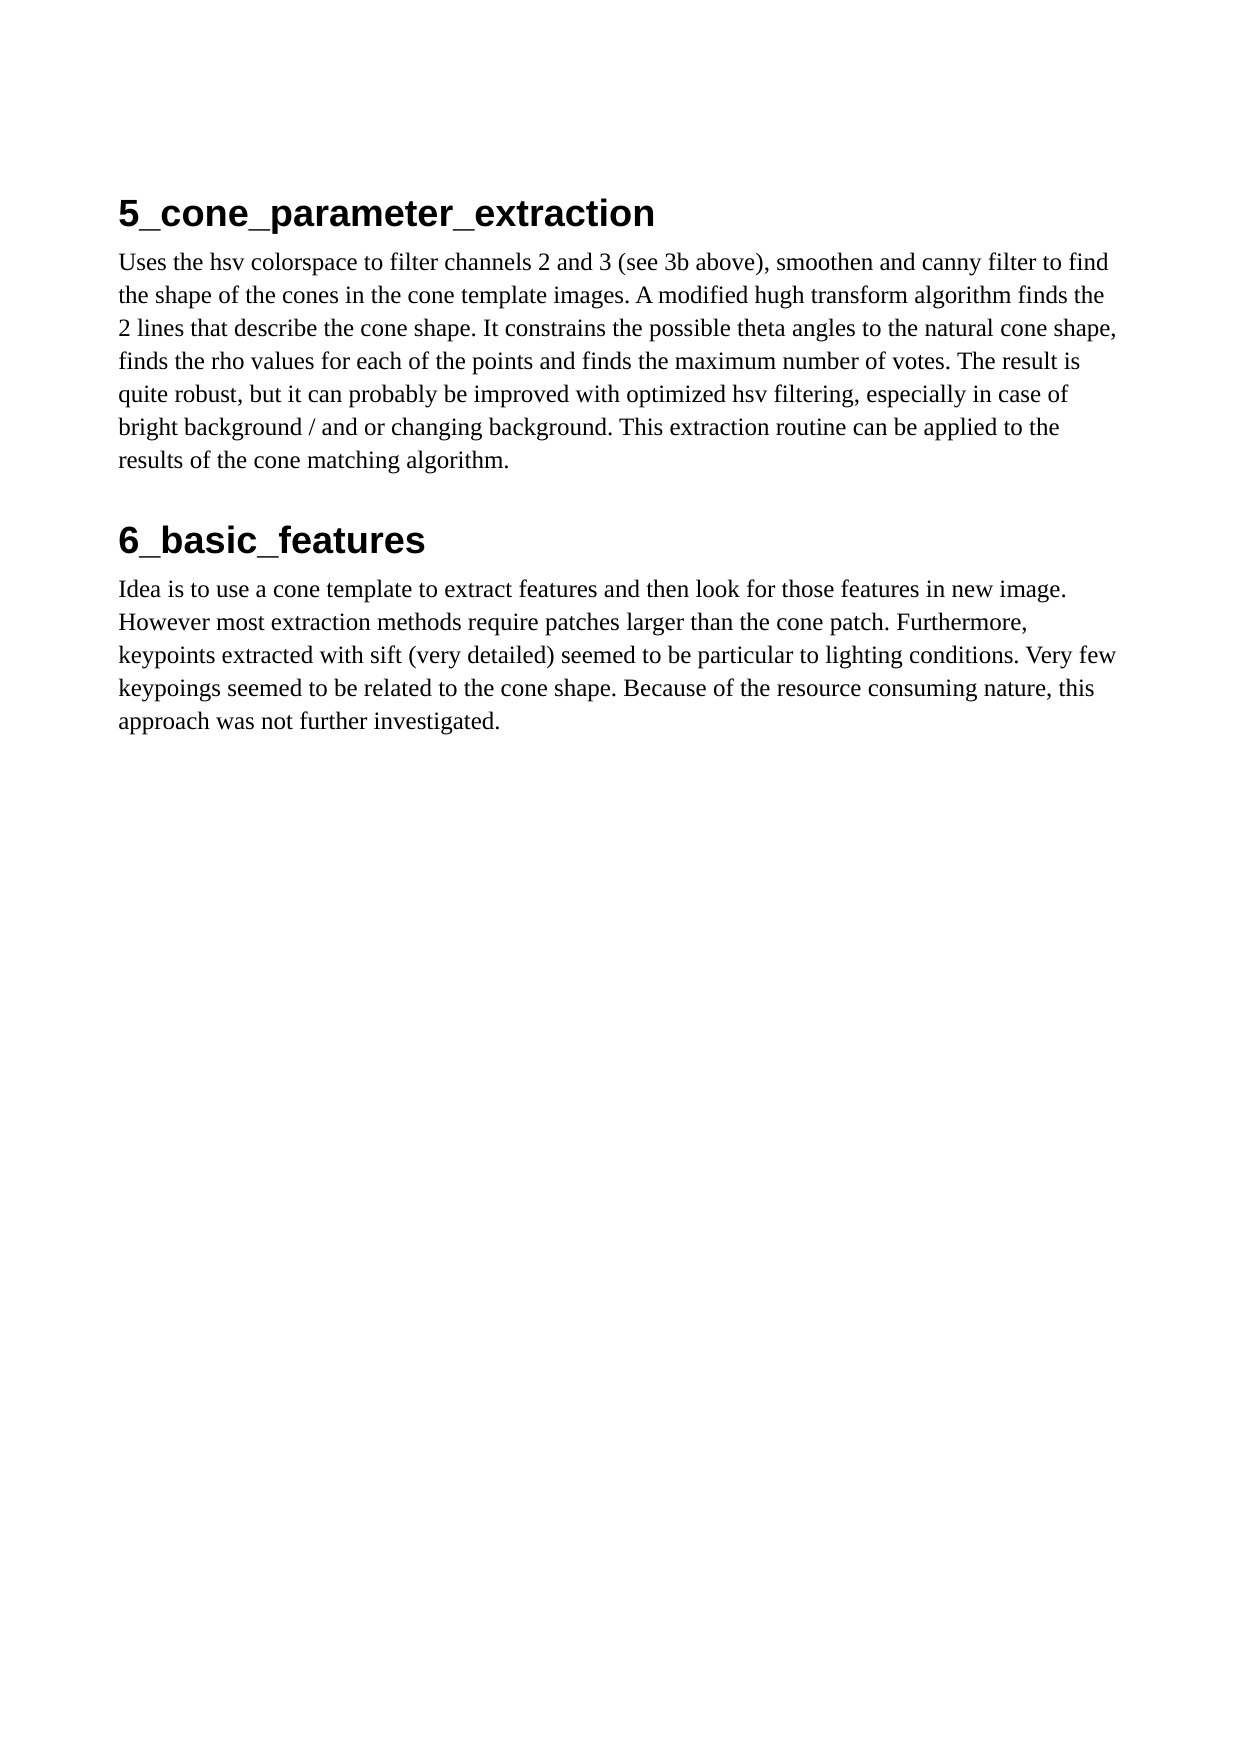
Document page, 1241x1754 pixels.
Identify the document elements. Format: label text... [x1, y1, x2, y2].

text Uses the hsv colorspace to filter channels 2 and 3 (see 3b above), smoothen and canny filter to find the shape of the cones in the cone template images. A modified hugh transform algorithm finds the 2 lines that describe the cone shape. It constrains the possible theta angles to the natural cone shape, finds the rho values for each of the points and finds the maximum number of votes. The result is quite robust, but it can probably be improved with optimized hsv filtering, especially in case of bright background / and or changing background. This extraction routine can be applied to the results of the cone matching algorithm. [118, 247, 1122, 474]
subtitle 6_basic_features [118, 518, 1122, 561]
subtitle 5_cone_parameter_extraction [118, 191, 1122, 234]
text Idea is to use a cone template to extract features and then look for those features in new image. However most extraction methods require patches larger than the cone patch. Furthermore, keypoints extracted with sift (very detailed) seemed to be particular to lighting conditions. Very few keypoings seemed to be related to the cone shape. Because of the resource consuming nature, this approach was not further investigated. [118, 574, 1122, 734]
